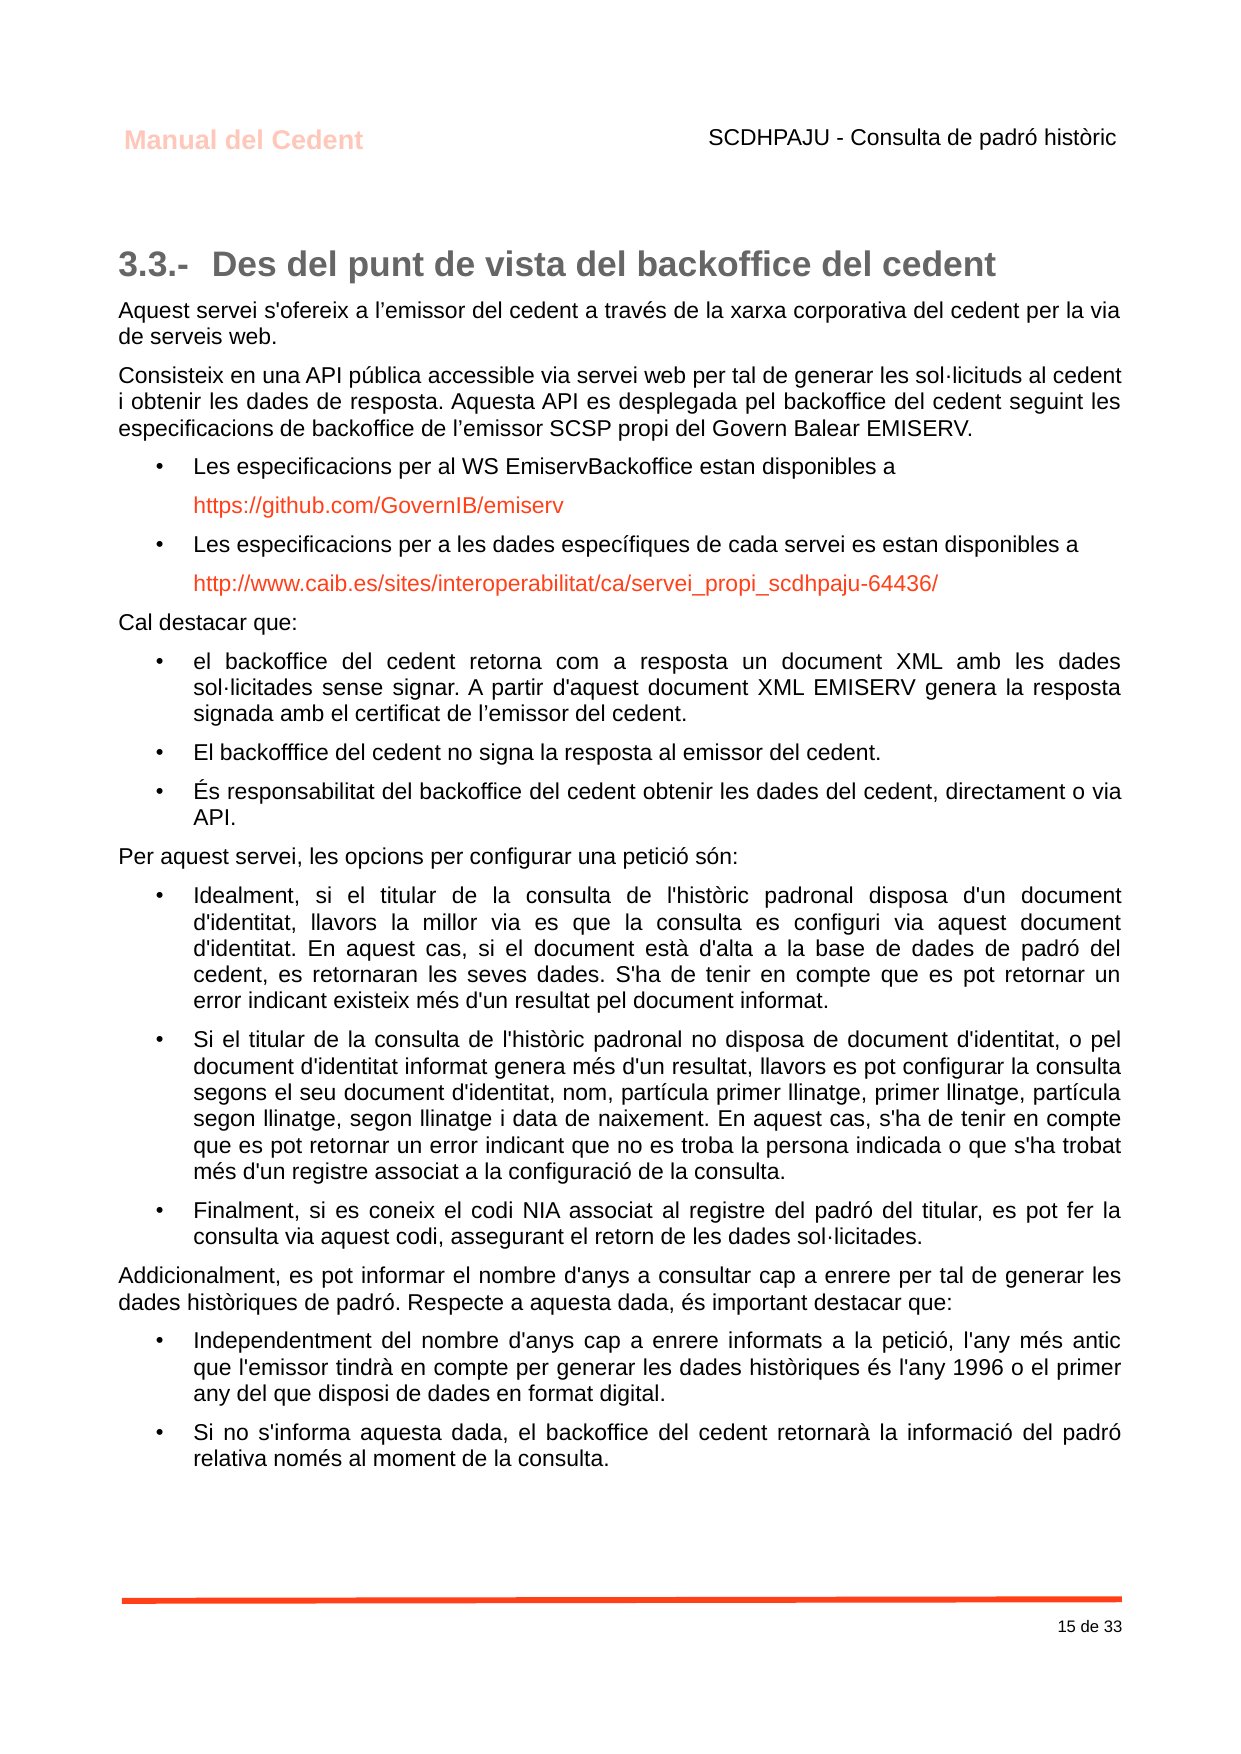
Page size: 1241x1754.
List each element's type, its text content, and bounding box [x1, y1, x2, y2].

list http://www.caib.es/sites/interoperabilitat/ca/servei_propi_scdhpaju-64436/ [156, 570, 1122, 596]
list Finalment, si es coneix el codi NIA associat al registre del padró del titular, es pot fer la consulta via aquest codi, assegurant el retorn de les dades sol·licitades. [156, 1197, 1122, 1250]
text Consisteix en una API pública accessible via servei web per tal de generar les sol·licituds al cedent i obtenir les dades de resposta. Aquesta API es desplegada pel backoffice del cedent seguint les especificacions de backoffice de l’emissor SCSP propi del Govern Balear EMISERV. [118, 362, 1122, 441]
list Idealment, si el titular de la consulta de l'històric padronal disposa d'un document d'identitat, llavors la millor via es que la consulta es configuri via aquest document d'identitat. En aquest cas, si el document està d'alta a la base de dades de padró del cedent, es retornaran les seves dades. S'ha de tenir en compte que es pot retornar un error indicant existeix més d'un resultat pel document informat. [156, 882, 1122, 1014]
list el backoffice del cedent retorna com a resposta un document XML amb les dades sol·licitades sense signar. A partir d'aquest document XML EMISERV genera la resposta signada amb el certificat de l’emissor del cedent. [156, 648, 1122, 727]
list https://github.com/GovernIB/emiserv [156, 492, 1122, 518]
text Addicionalment, es pot informar el nombre d'anys a consultar cap a enrere per tal de generar les dades històriques de padró. Respecte a aquesta dada, és important destacar que: [118, 1262, 1122, 1315]
list És responsabilitat del backoffice del cedent obtenir les dades del cedent, directament o via API. [156, 778, 1122, 831]
subtitle Des del punt de vista del backoffice del cedent [118, 243, 1122, 284]
text Per aquest servei, les opcions per configurar una petició són: [118, 843, 1122, 869]
list Si no s'informa aquesta dada, el backoffice del cedent retornarà la informació del padró relativa només al moment de la consulta. [156, 1419, 1122, 1472]
text Cal destacar que: [118, 609, 1122, 635]
list Independentment del nombre d'anys cap a enrere informats a la petició, l'any més antic que l'emissor tindrà en compte per generar les dades històriques és l'any 1996 o el primer any del que disposi de dades en format digital. [156, 1327, 1122, 1406]
text Aquest servei s'ofereix a l’emissor del cedent a través de la xarxa corporativa del cedent per la via de serveis web. [118, 297, 1122, 349]
list Si el titular de la consulta de l'històric padronal no disposa de document d'identitat, o pel document d'identitat informat genera més d'un resultat, llavors es pot configurar la consulta segons el seu document d'identitat, nom, partícula primer llinatge, primer llinatge, partícula segon llinatge, segon llinatge i data de naixement. En aquest cas, s'ha de tenir en compte que es pot retornar un error indicant que no es troba la persona indicada o que s'ha trobat més d'un registre associat a la configuració de la consulta. [156, 1026, 1122, 1184]
list Les especificacions per a les dades específiques de cada servei es estan disponibles a [156, 531, 1122, 557]
list El backofffice del cedent no signa la resposta al emissor del cedent. [156, 739, 1122, 766]
list Les especificacions per al WS EmiservBackoffice estan disponibles a [156, 453, 1122, 480]
